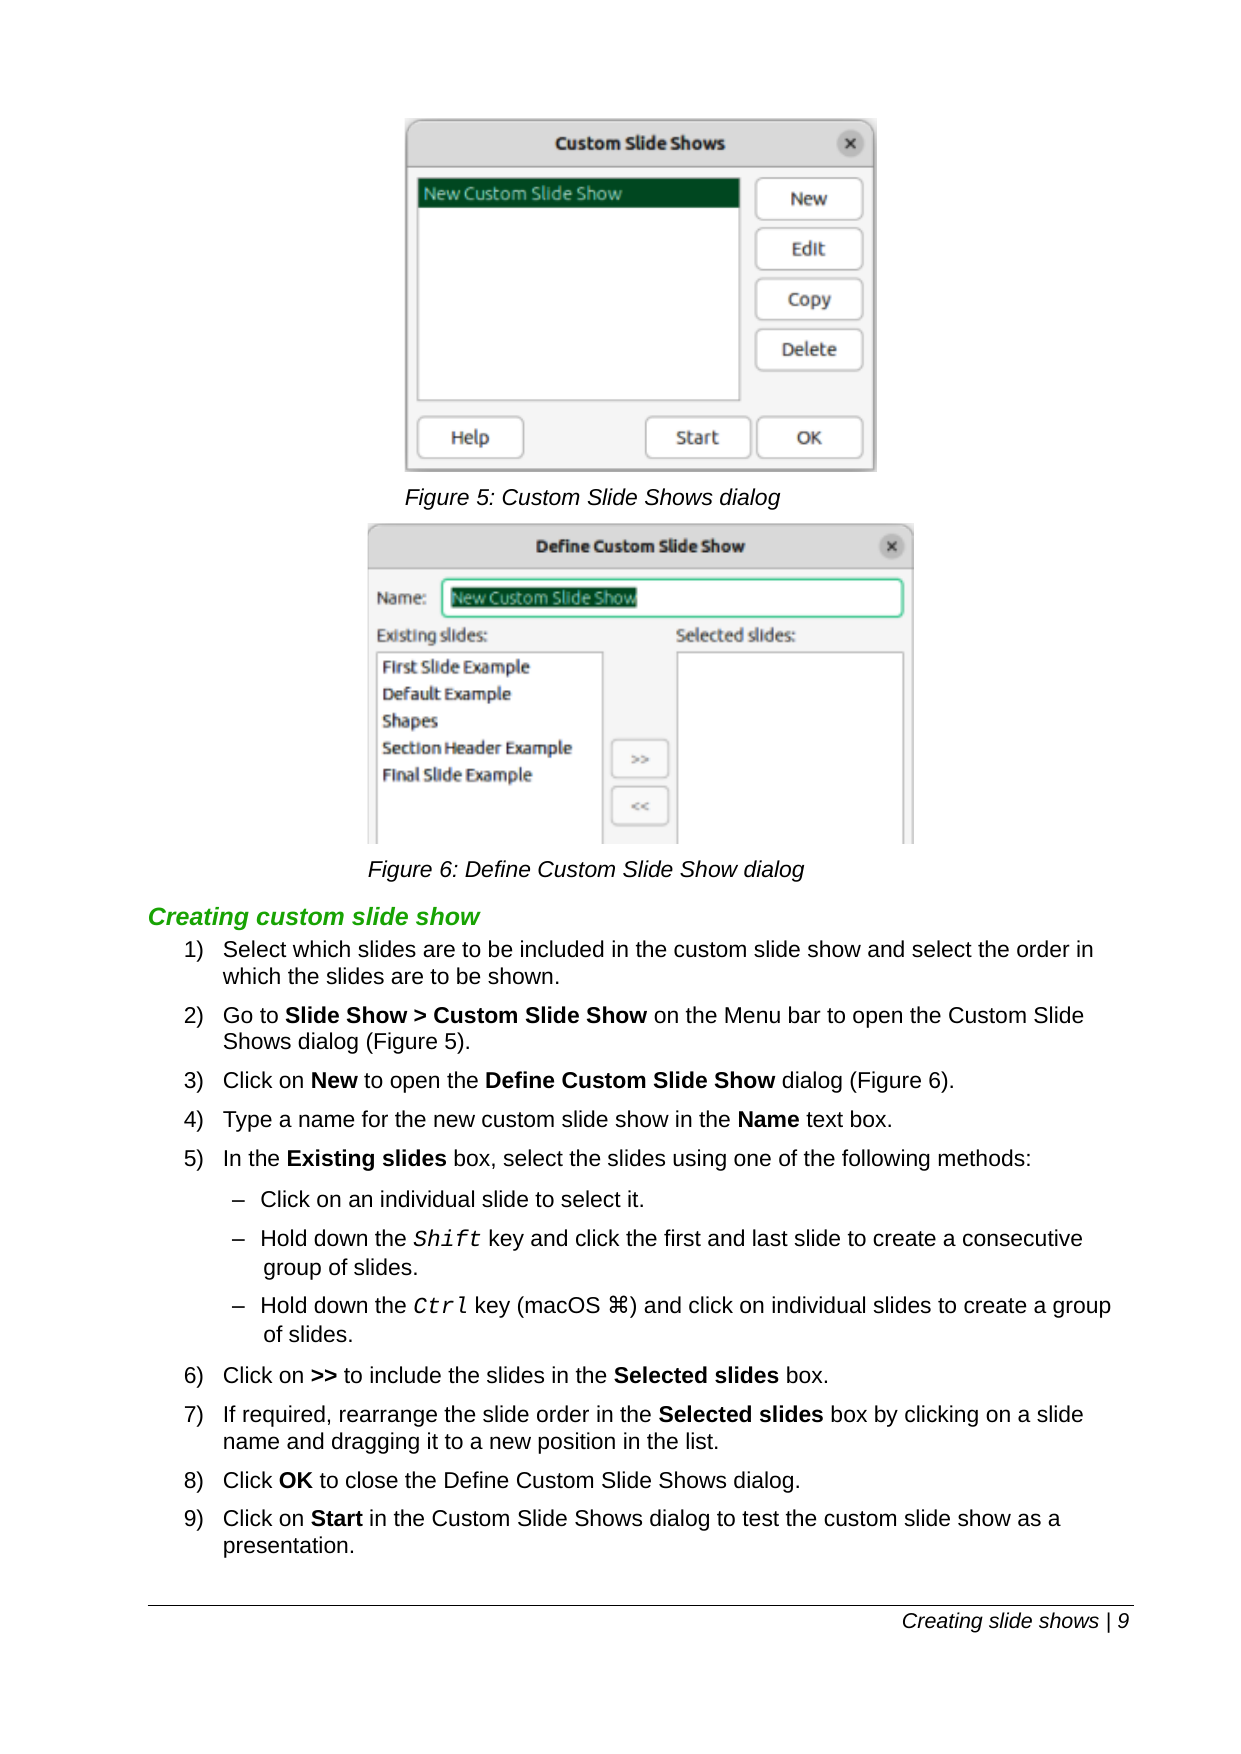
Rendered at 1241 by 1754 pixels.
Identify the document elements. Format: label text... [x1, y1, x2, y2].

list Click on New to open the Define Custom Slide Show dialog (Figure 6). [204, 1067, 1134, 1093]
list Click on >> to include the slides in the Selected slides box. [204, 1362, 1134, 1389]
picture [367, 523, 914, 844]
list Hold down the Shift key and click the first and last slide to create a consecutive group of slides. [229, 1222, 1134, 1280]
list Select which slides are to be included in the custom slide show and select the order in which the slides are to be shown. [204, 936, 1134, 989]
list If required, rearrange the slide order in the Selected slides box by clicking on a slide name and dragging it to a new position in the list. [204, 1401, 1134, 1454]
list Hold down the Ctrl key (macOS ⌘) and click on individual slides to create a group of slides. [229, 1289, 1134, 1350]
list Click OK to close the Define Custom Slide Shows dialog. [204, 1467, 1134, 1493]
text Figure 5: Custom Slide Shows dialog [404, 484, 877, 511]
list Click on Start in the Custom Slide Shows dialog to test the custom slide show as a presentation. [204, 1505, 1134, 1558]
text Figure 6: Define Custom Slide Show dialog [368, 856, 914, 883]
list In the Existing slides box, select the slides using one of the following methods: [204, 1144, 1134, 1171]
list Type a name for the new custom slide show in the Name text box. [204, 1106, 1134, 1132]
list Go to Slide Show > Custom Slide Show on the Menu bar to open the Custom Slide Shows dialog (Figure 5). [204, 1002, 1134, 1054]
subtitle Creating custom slide show [148, 901, 1134, 930]
list Click on an individual slide to select it. [229, 1183, 1134, 1213]
picture [404, 118, 877, 472]
